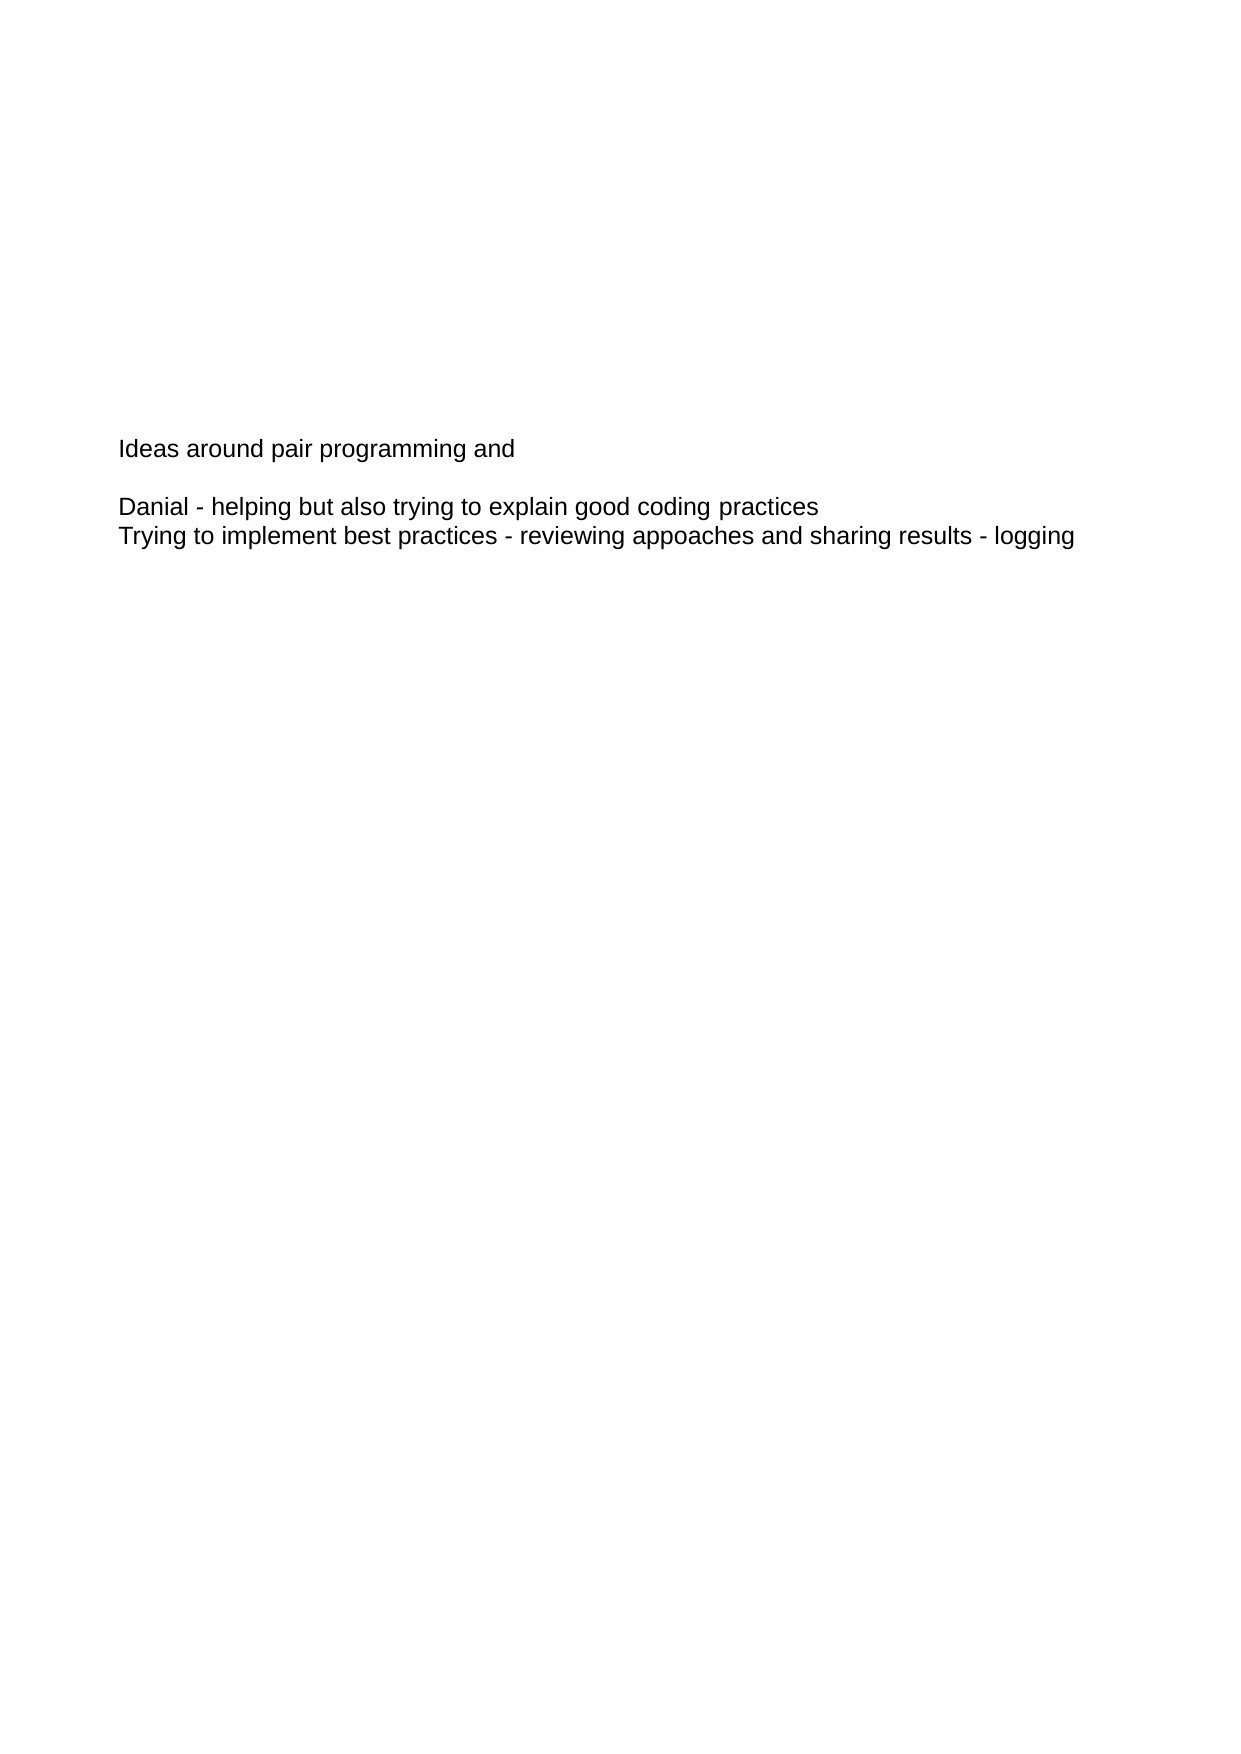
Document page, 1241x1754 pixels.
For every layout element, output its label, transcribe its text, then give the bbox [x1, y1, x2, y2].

text Danial - helping but also trying to explain good coding practices [118, 492, 1122, 521]
text Trying to implement best practices - reviewing appoaches and sharing results - logging [118, 521, 1122, 549]
text Ideas around pair programming and [118, 434, 1122, 463]
